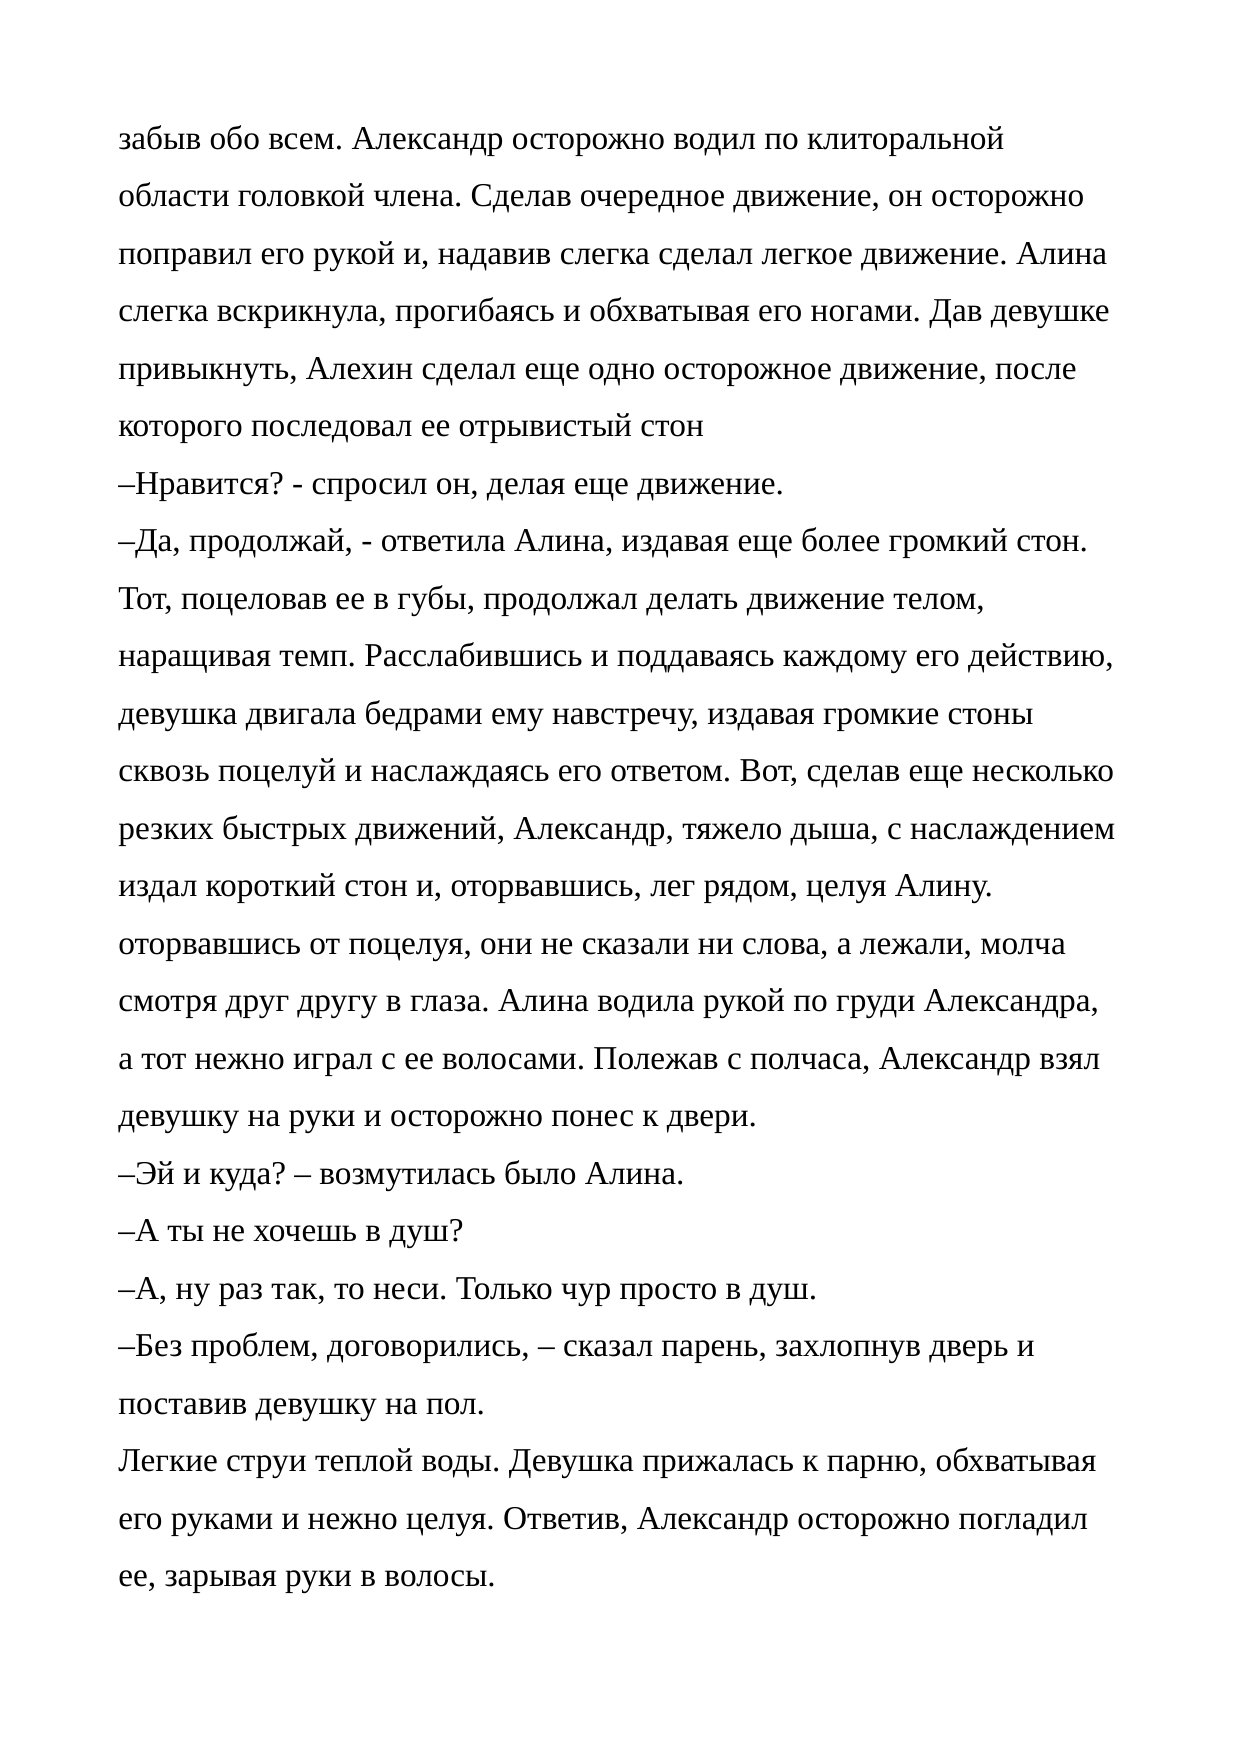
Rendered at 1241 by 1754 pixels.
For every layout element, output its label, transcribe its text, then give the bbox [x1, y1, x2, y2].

text забыв обо всем. Александр осторожно водил по клиторальной области головкой члена. Сделав очередное движение, он осторожно поправил его рукой и, надавив слегка сделал легкое движение. Алина слегка вскрикнула, прогибаясь и обхватывая его ногами. Дав девушке привыкнуть, Алехин сделал еще одно осторожное движение, после которого последовал ее отрывистый стон –Нравится? - спросил он, делая еще движение. –Да, продолжай, - ответила Алина, издавая еще более громкий стон. Тот, поцеловав ее в губы, продолжал делать движение телом, наращивая темп. Расслабившись и поддаваясь каждому его действию, девушка двигала бедрами ему навстречу, издавая громкие стоны сквозь поцелуй и наслаждаясь его ответом. Вот, сделав еще несколько резких быстрых движений, Александр, тяжело дыша, с наслаждением издал короткий стон и, оторвавшись, лег рядом, целуя Алину. оторвавшись от поцелуя, они не сказали ни слова, а лежали, молча смотря друг другу в глаза. Алина водила рукой по груди Александра, а тот нежно играл с ее волосами. Полежав с полчаса, Александр взял девушку на руки и осторожно понес к двери. –Эй и куда? – возмутилась было Алина. –А ты не хочешь в душ? –А, ну раз так, то неси. Только чур просто в душ. –Без проблем, договорились, – сказал парень, захлопнув дверь и поставив девушку на пол. Легкие струи теплой воды. Девушка прижалась к парню, обхватывая его руками и нежно целуя. Ответив, Александр осторожно погладил ее, зарывая руки в волосы. [118, 118, 1122, 1594]
